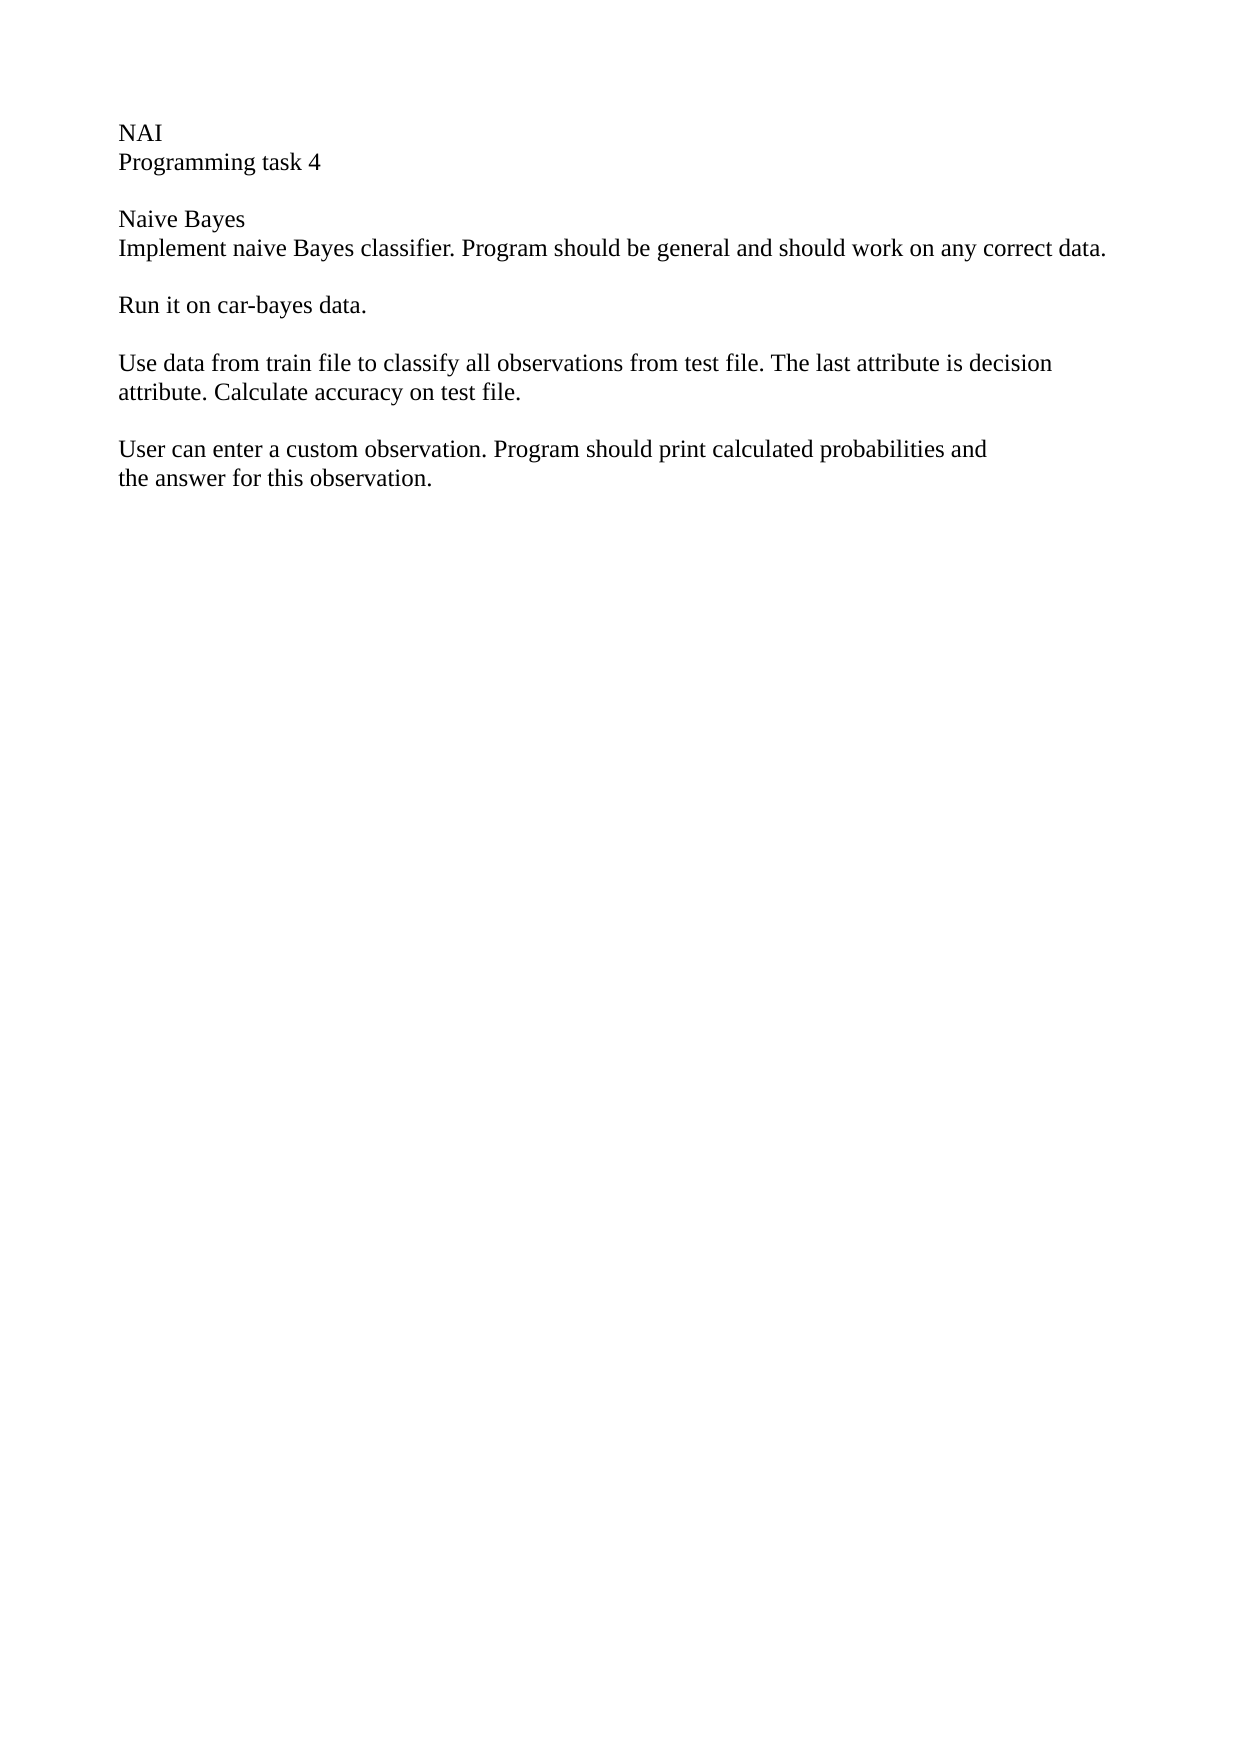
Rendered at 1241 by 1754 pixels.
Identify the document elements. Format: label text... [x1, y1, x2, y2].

text Implement naive Bayes classifier. Program should be general and should work on any correct data. [118, 233, 1122, 262]
text NAI [118, 118, 1122, 147]
text Run it on car-bayes data. [118, 291, 1122, 319]
text User can enter a custom observation. Program should print calculated probabilities and [118, 434, 1122, 463]
text Programming task 4 [118, 147, 1122, 176]
text Use data from train file to classify all observations from test file. The last attribute is decision attribute. Calculate accuracy on test file. [118, 348, 1122, 406]
text the answer for this observation. [118, 463, 1122, 492]
text Naive Bayes [118, 204, 1122, 233]
